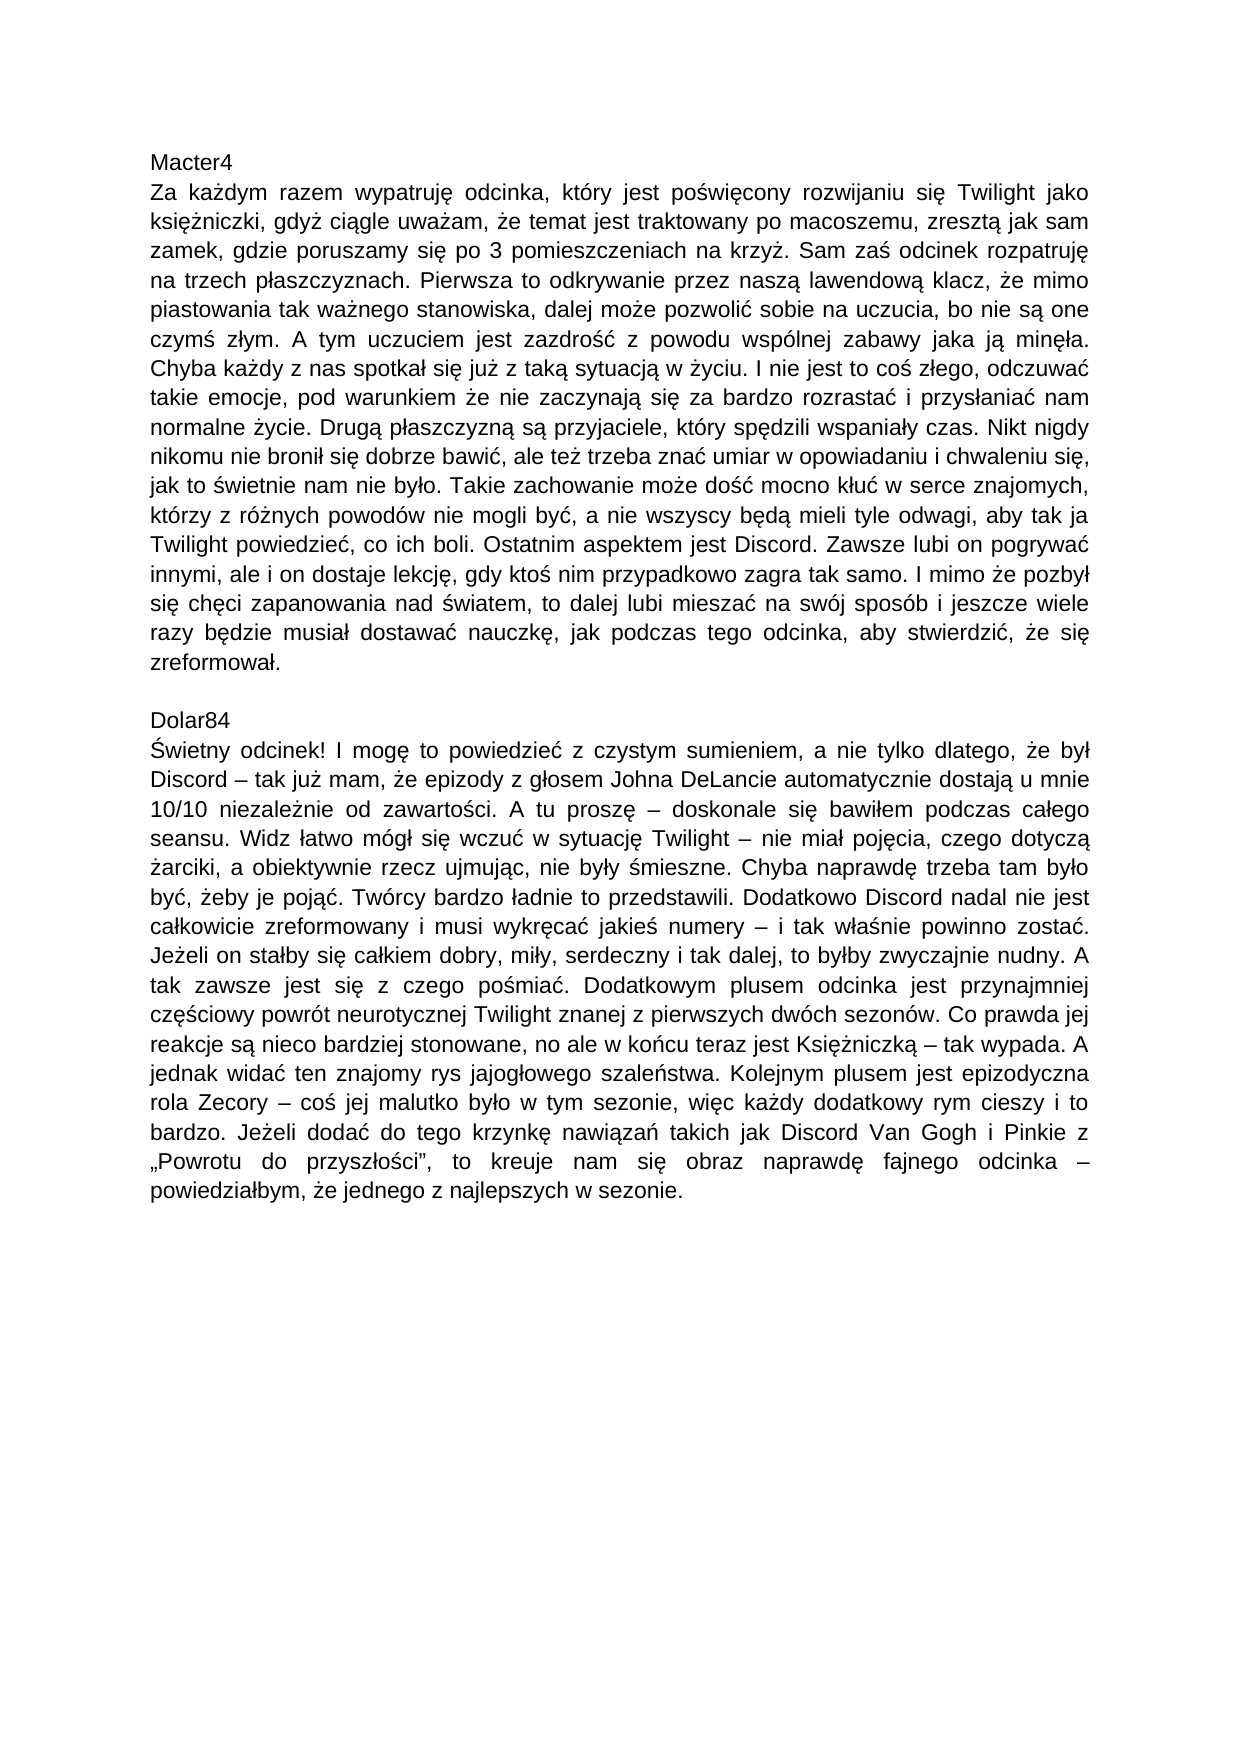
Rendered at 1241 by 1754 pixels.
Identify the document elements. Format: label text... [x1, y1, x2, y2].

text Za każdym razem wypatruję odcinka, który jest poświęcony rozwijaniu się Twilight jako księżniczki, gdyż ciągle uważam, że temat jest traktowany po macoszemu, zresztą jak sam zamek, gdzie poruszamy się po 3 pomieszczeniach na krzyż. Sam zaś odcinek rozpatruję na trzech płaszczyznach. Pierwsza to odkrywanie przez naszą lawendową klacz, że mimo piastowania tak ważnego stanowiska, dalej może pozwolić sobie na uczucia, bo nie są one czymś złym. A tym uczuciem jest zazdrość z powodu wspólnej zabawy jaka ją minęła. Chyba każdy z nas spotkał się już z taką sytuacją w życiu. I nie jest to coś złego, odczuwać takie emocje, pod warunkiem że nie zaczynają się za bardzo rozrastać i przysłaniać nam normalne życie. Drugą płaszczyzną są przyjaciele, który spędzili wspaniały czas. Nikt nigdy nikomu nie bronił się dobrze bawić, ale też trzeba znać umiar w opowiadaniu i chwaleniu się, jak to świetnie nam nie było. Takie zachowanie może dość mocno kłuć w serce znajomych, którzy z różnych powodów nie mogli być, a nie wszyscy będą mieli tyle odwagi, aby tak ja Twilight powiedzieć, co ich boli. Ostatnim aspektem jest Discord. Zawsze lubi on pogrywać innymi, ale i on dostaje lekcję, gdy ktoś nim przypadkowo zagra tak samo. I mimo że pozbył się chęci zapanowania nad światem, to dalej lubi mieszać na swój sposób i jeszcze wiele razy będzie musiał dostawać nauczkę, jak podczas tego odcinka, aby stwierdzić, że się zreformował. [150, 179, 1090, 675]
text Macter4 [150, 150, 1090, 176]
text Świetny odcinek! I mogę to powiedzieć z czystym sumieniem, a nie tylko dlatego, że był Discord – tak już mam, że epizody z głosem Johna DeLancie automatycznie dostają u mnie 10/10 niezależnie od zawartości. A tu proszę – doskonale się bawiłem podczas całego seansu. Widz łatwo mógł się wczuć w sytuację Twilight – nie miał pojęcia, czego dotyczą żarciki, a obiektywnie rzecz ujmując, nie były śmieszne. Chyba naprawdę trzeba tam było być, żeby je pojąć. Twórcy bardzo ładnie to przedstawili. Dodatkowo Discord nadal nie jest całkowicie zreformowany i musi wykręcać jakieś numery – i tak właśnie powinno zostać. Jeżeli on stałby się całkiem dobry, miły, serdeczny i tak dalej, to byłby zwyczajnie nudny. A tak zawsze jest się z czego pośmiać. Dodatkowym plusem odcinka jest przynajmniej częściowy powrót neurotycznej Twilight znanej z pierwszych dwóch sezonów. Co prawda jej reakcje są nieco bardziej stonowane, no ale w końcu teraz jest Księżniczką – tak wypada. A jednak widać ten znajomy rys jajogłowego szaleństwa. Kolejnym plusem jest epizodyczna rola Zecory – coś jej malutko było w tym sezonie, więc każdy dodatkowy rym cieszy i to bardzo. Jeżeli dodać do tego krzynkę nawiązań takich jak Discord Van Gogh i Pinkie z „Powrotu do przyszłości”, to kreuje nam się obraz naprawdę fajnego odcinka – powiedziałbym, że jednego z najlepszych w sezonie. [150, 737, 1090, 1204]
text Dolar84 [150, 708, 1090, 734]
